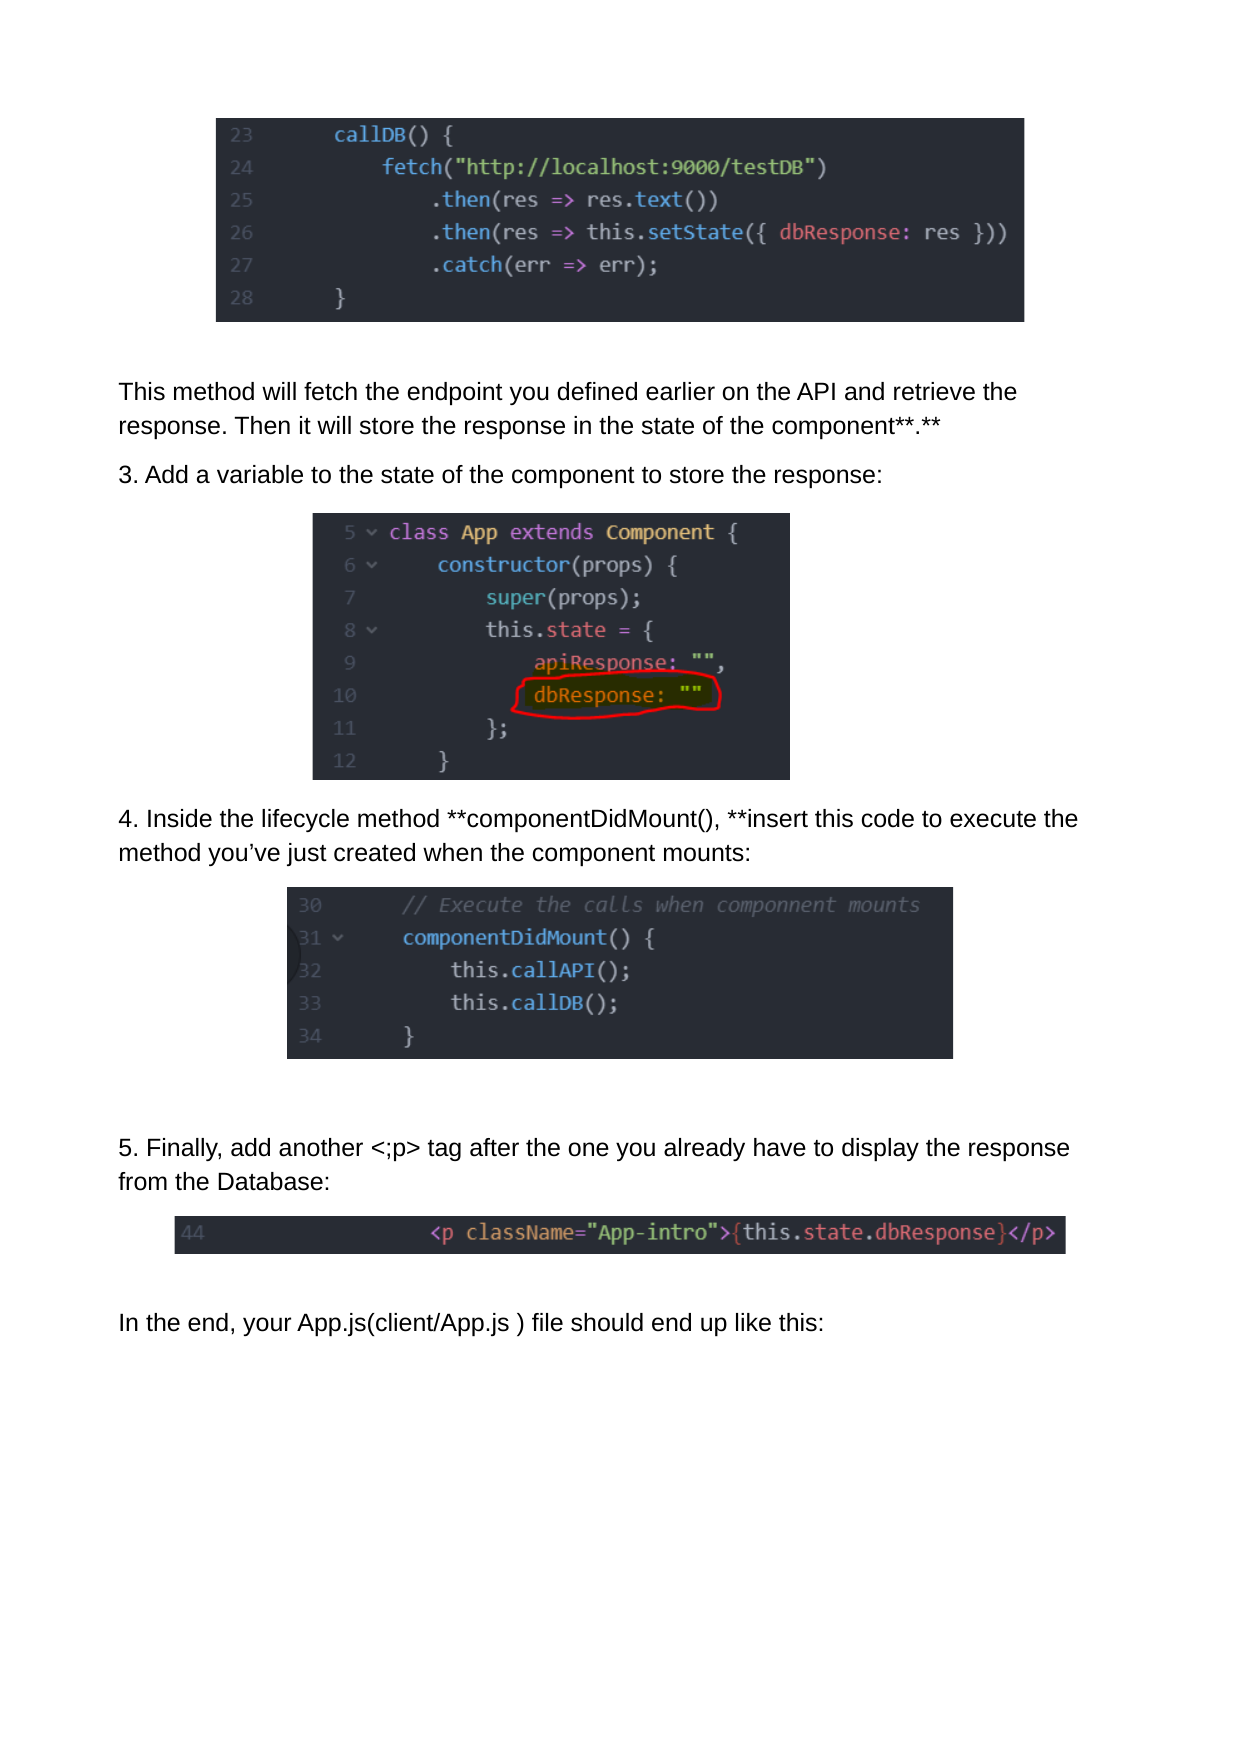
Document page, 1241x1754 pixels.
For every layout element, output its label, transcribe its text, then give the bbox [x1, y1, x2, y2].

text 3. Add a variable to the state of the component to store the response: [118, 460, 1122, 489]
text 4. Inside the lifecycle method **componentDidMount(), **insert this code to execute the method you’ve just created when the component mounts: [118, 804, 1122, 867]
picture [312, 513, 790, 780]
picture [174, 1216, 1066, 1254]
text In the end, your App.js(client/App.js ) file should end up like this: [118, 1308, 1122, 1337]
text 5. Finally, add another <;p> tag after the one you already have to display the response from the Database: [118, 1132, 1122, 1196]
picture [287, 887, 954, 1059]
picture [215, 118, 1025, 322]
text This method will fetch the endpoint you defined earlier on the API and retrieve the response. Then it will store the response in the state of the component**.** [118, 377, 1122, 440]
